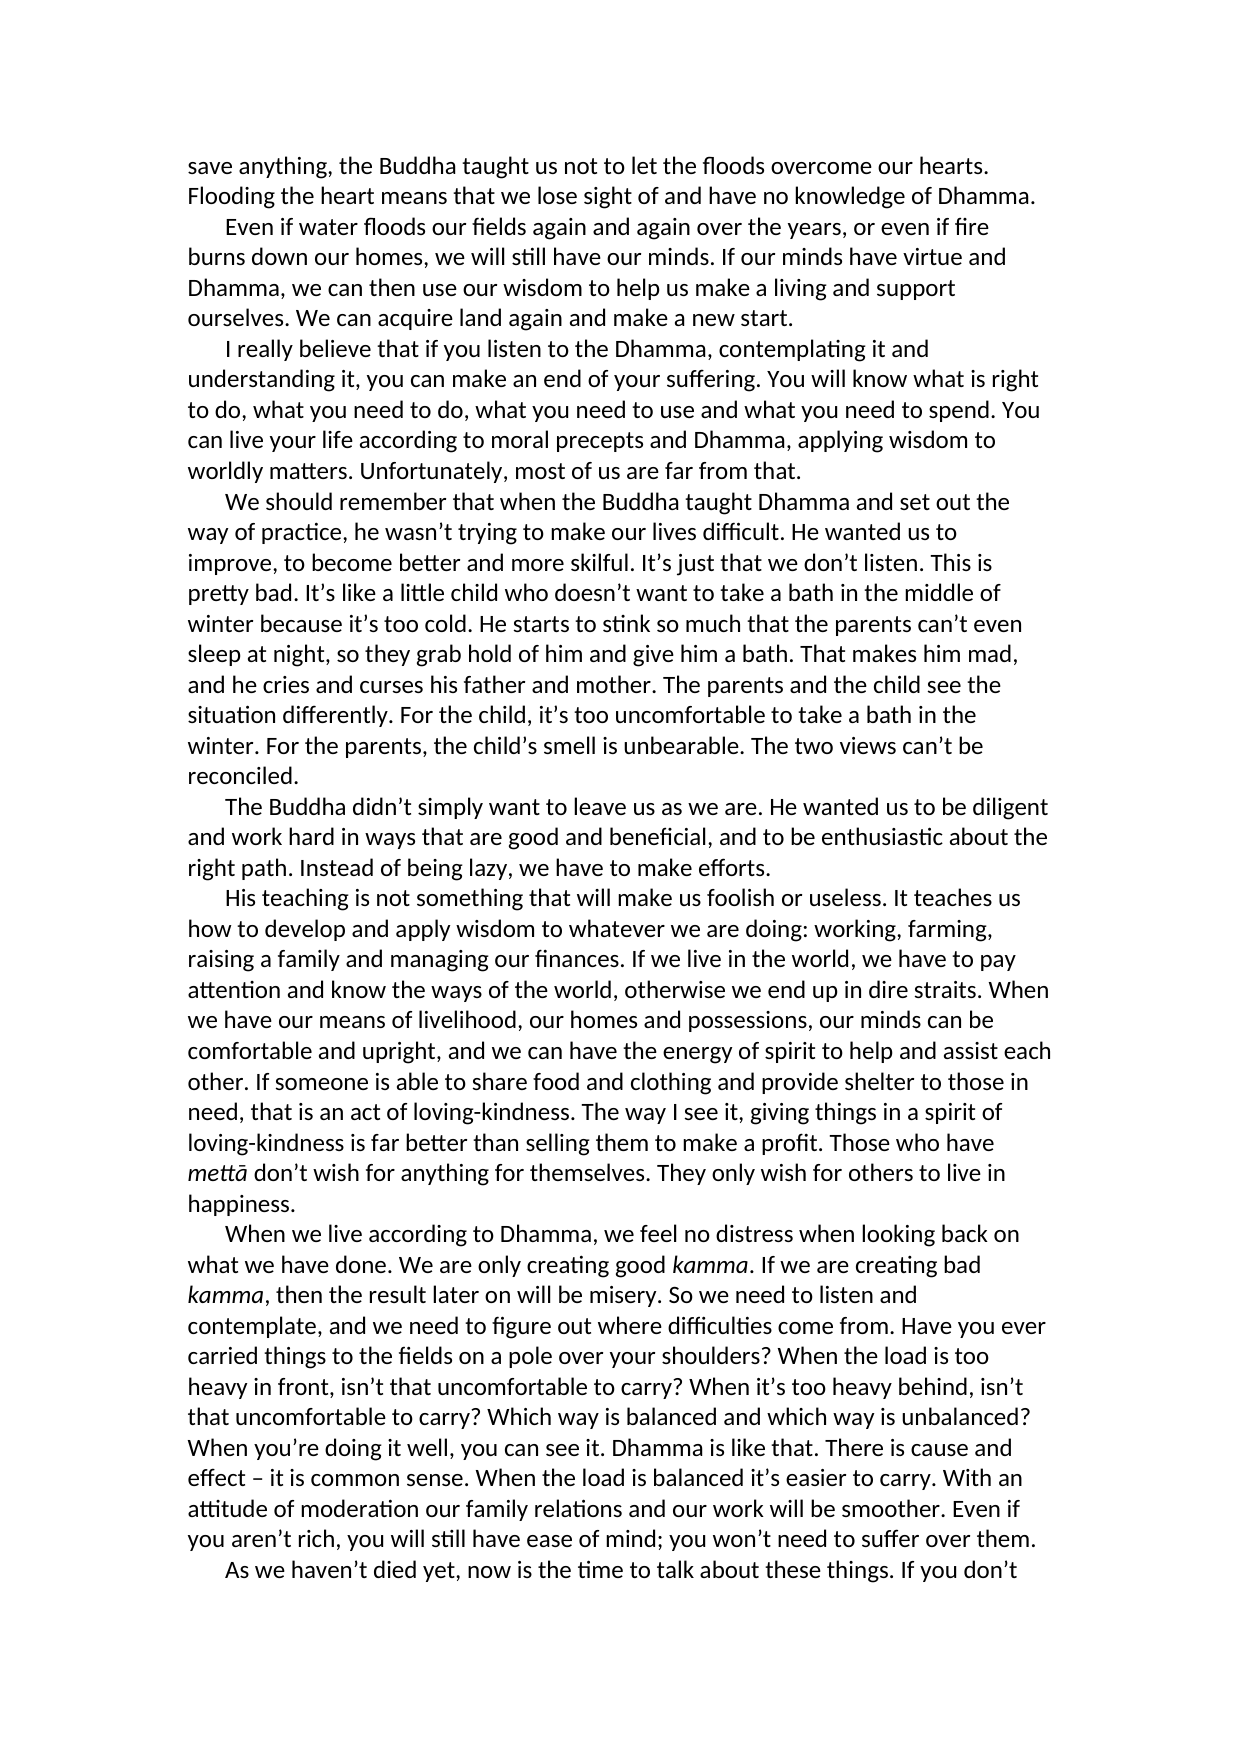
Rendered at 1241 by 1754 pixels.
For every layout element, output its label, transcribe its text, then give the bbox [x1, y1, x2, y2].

text Even if water floods our fields again and again over the years, or even if fire burns down our homes, we will still have our minds. If our minds have virtue and Dhamma, we can then use our wisdom to help us make a living and support ourselves. We can acquire land again and make a new start. [187, 211, 1053, 333]
text We should remember that when the Buddha taught Dhamma and set out the way of practice, he wasn’t trying to make our lives difficult. He wanted us to improve, to become better and more skilful. It’s just that we don’t listen. This is pretty bad. It’s like a little child who doesn’t want to take a bath in the middle of winter because it’s too cold. He starts to stink so much that the parents can’t even sleep at night, so they grab hold of him and give him a bath. That makes him mad, and he cries and curses his father and mother. The parents and the child see the situation differently. For the child, it’s too uncomfortable to take a bath in the winter. For the parents, the child’s smell is unbearable. The two views can’t be reconciled. [187, 486, 1053, 791]
text The Buddha didn’t simply want to leave us as we are. He wanted us to be diligent and work hard in ways that are good and beneficial, and to be enthusiastic about the right path. Instead of being lazy, we have to make efforts. [187, 791, 1053, 882]
text save anything, the Buddha taught us not to let the floods overcome our hearts. Flooding the heart means that we lose sight of and have no knowledge of Dhamma. [187, 150, 1053, 211]
text As we haven’t died yet, now is the time to talk about these things. If you don’t [187, 1554, 1053, 1584]
text I really believe that if you listen to the Dhamma, contemplating it and understanding it, you can make an end of your suffering. You will know what is right to do, what you need to do, what you need to use and what you need to spend. You can live your life according to moral precepts and Dhamma, applying wisdom to worldly matters. Unfortunately, most of us are far from that. [187, 333, 1053, 486]
text When we live according to Dhamma, we feel no distress when looking back on what we have done. We are only creating good kamma. If we are creating bad kamma, then the result later on will be misery. So we need to listen and contemplate, and we need to figure out where difficulties come from. Have you ever carried things to the fields on a pole over your shoulders? When the load is too heavy in front, isn’t that uncomfortable to carry? When it’s too heavy behind, isn’t that uncomfortable to carry? Which way is balanced and which way is unbalanced? When you’re doing it well, you can see it. Dhamma is like that. There is cause and effect – it is common sense. When the load is balanced it’s easier to carry. With an attitude of moderation our family relations and our work will be smoother. Even if you aren’t rich, you will still have ease of mind; you won’t need to suffer over them. [187, 1218, 1053, 1554]
text His teaching is not something that will make us foolish or useless. It teaches us how to develop and apply wisdom to whatever we are doing: working, farming, raising a family and managing our finances. If we live in the world, we have to pay attention and know the ways of the world, otherwise we end up in dire straits. When we have our means of livelihood, our homes and possessions, our minds can be comfortable and upright, and we can have the energy of spirit to help and assist each other. If someone is able to share food and clothing and provide shelter to those in need, that is an act of loving-kindness. The way I see it, giving things in a spirit of loving-kindness is far better than selling them to make a profit. Those who have mettā don’t wish for anything for themselves. They only wish for others to live in happiness. [187, 882, 1053, 1218]
